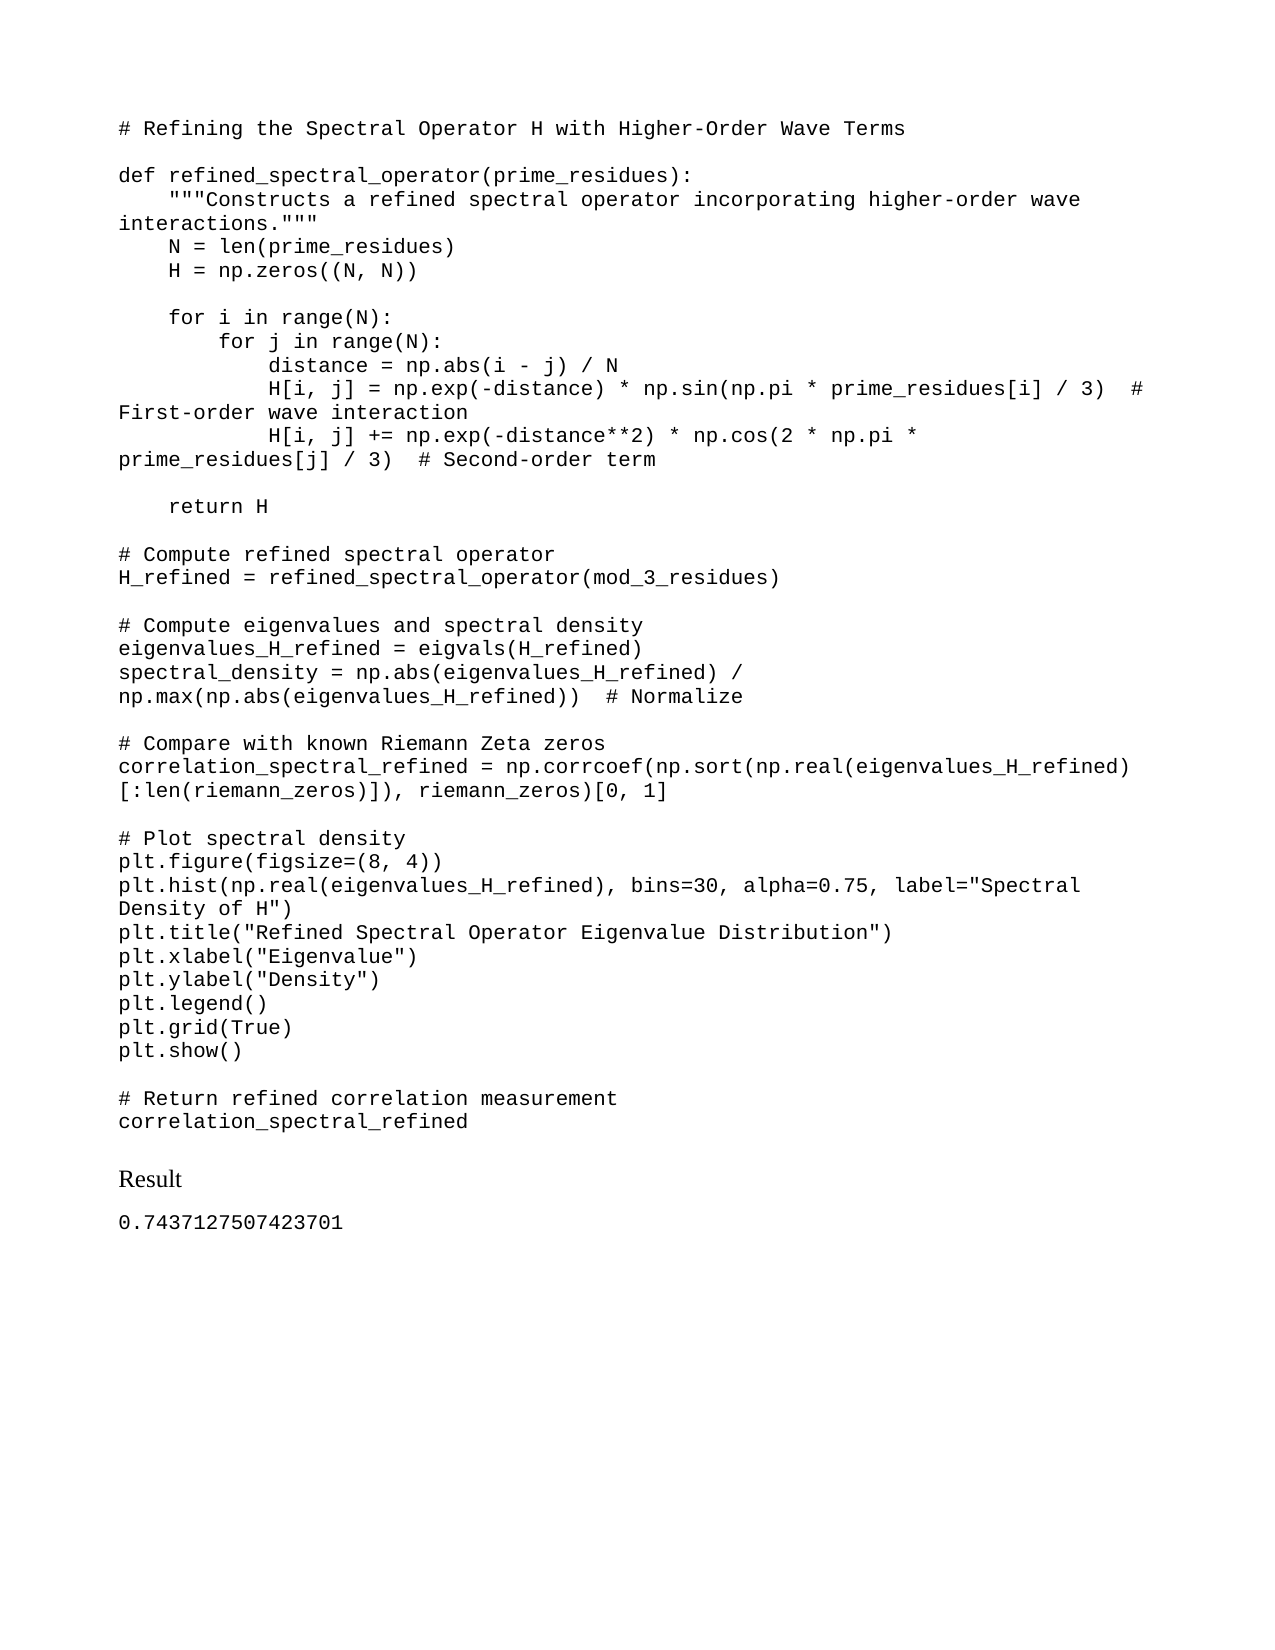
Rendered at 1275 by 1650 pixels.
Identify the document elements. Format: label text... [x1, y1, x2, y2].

text # Compute refined spectral operator [118, 544, 1157, 567]
text correlation_spectral_refined = np.corrcoef(np.sort(np.real(eigenvalues_H_refined)[:len(riemann_zeros)]), riemann_zeros)[0, 1] [118, 757, 1157, 804]
text plt.title("Refined Spectral Operator Eigenvalue Distribution") [118, 922, 1157, 946]
text # Compute eigenvalues and spectral density [118, 615, 1157, 638]
text H[i, j] += np.exp(-distance**2) * np.cos(2 * np.pi * prime_residues[j] / 3) # Second-order term [118, 426, 1157, 473]
text for i in range(N): [118, 307, 1157, 331]
text 0.7437127507423701 [118, 1212, 1157, 1236]
text eigenvalues_H_refined = eigvals(H_refined) [118, 638, 1157, 662]
text # Refining the Spectral Operator H with Higher-Order Wave Terms [118, 118, 1157, 142]
text distance = np.abs(i - j) / N [118, 354, 1157, 378]
text correlation_spectral_refined [118, 1111, 1157, 1135]
text plt.hist(np.real(eigenvalues_H_refined), bins=30, alpha=0.75, label="Spectral Density of H") [118, 875, 1157, 922]
text spectral_density = np.abs(eigenvalues_H_refined) / np.max(np.abs(eigenvalues_H_refined)) # Normalize [118, 662, 1157, 709]
text plt.figure(figsize=(8, 4)) [118, 851, 1157, 875]
text H_refined = refined_spectral_operator(mod_3_residues) [118, 567, 1157, 591]
text for j in range(N): [118, 331, 1157, 354]
text plt.ylabel("Density") [118, 969, 1157, 993]
text # Plot spectral density [118, 827, 1157, 851]
text plt.grid(True) [118, 1017, 1157, 1040]
text def refined_spectral_operator(prime_residues): [118, 165, 1157, 189]
text Result [118, 1164, 1157, 1193]
text H = np.zeros((N, N)) [118, 260, 1157, 284]
text # Return refined correlation measurement [118, 1088, 1157, 1111]
text N = len(prime_residues) [118, 236, 1157, 260]
text plt.show() [118, 1040, 1157, 1064]
text plt.legend() [118, 993, 1157, 1017]
text return H [118, 496, 1157, 520]
text plt.xlabel("Eigenvalue") [118, 946, 1157, 969]
text """Constructs a refined spectral operator incorporating higher-order wave interactions.""" [118, 189, 1157, 236]
text H[i, j] = np.exp(-distance) * np.sin(np.pi * prime_residues[i] / 3) # First-order wave interaction [118, 378, 1157, 426]
text # Compare with known Riemann Zeta zeros [118, 733, 1157, 757]
